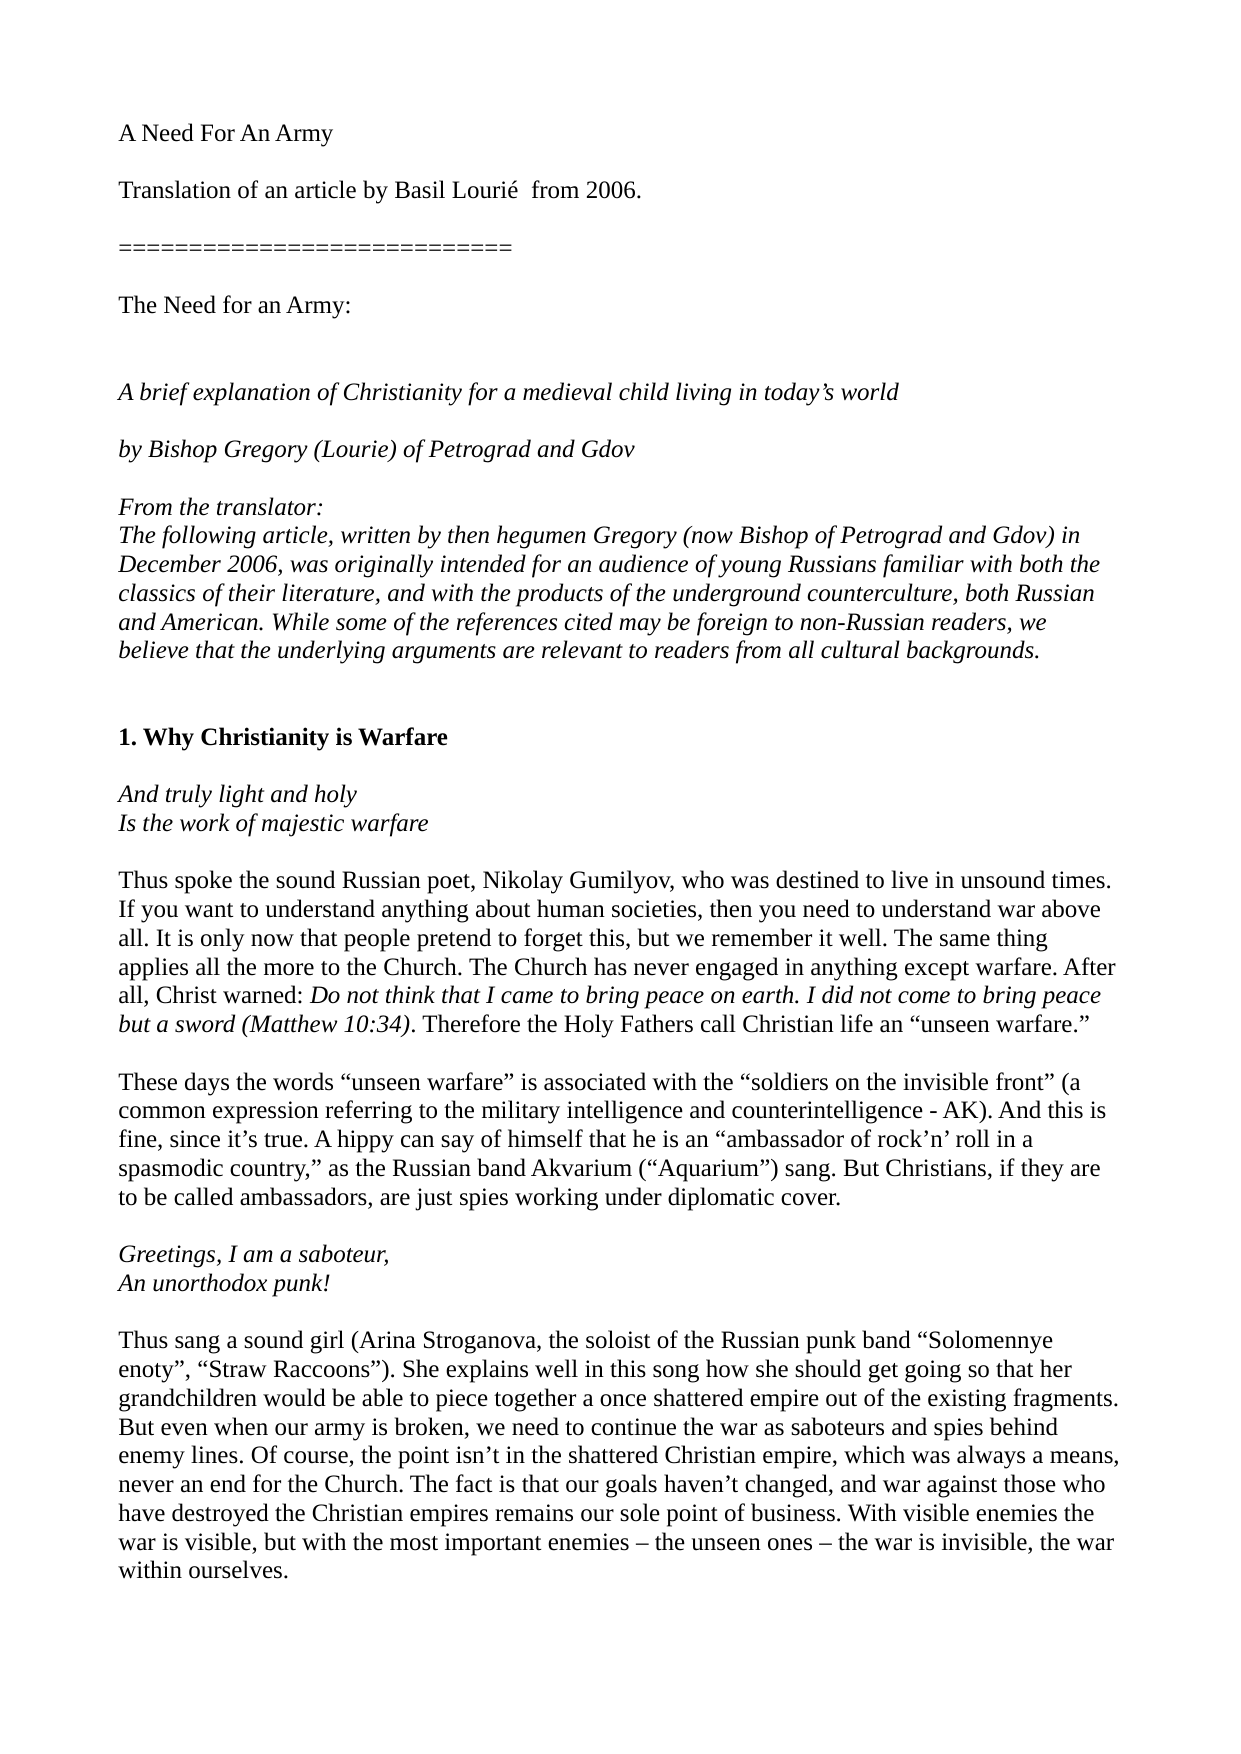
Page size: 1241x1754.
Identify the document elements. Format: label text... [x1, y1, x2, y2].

text A Need For An Army Translation of an article by Basil Lourié from 2006. ============================ The Need for an Army: A brief explanation of Christianity for a medieval child living in today’s world by Bishop Gregory (Lourie) of Petrograd and Gdov From the translator: The following article, written by then hegumen Gregory (now Bishop of Petrograd and Gdov) in December 2006, was originally intended for an audience of young Russians familiar with both the classics of their literature, and with the products of the underground counterculture, both Russian and American. While some of the references cited may be foreign to non-Russian readers, we believe that the underlying arguments are relevant to readers from all cultural backgrounds. 1. Why Christianity is Warfare And truly light and holy Is the work of majestic warfare Thus spoke the sound Russian poet, Nikolay Gumilyov, who was destined to live in unsound times. If you want to understand anything about human societies, then you need to understand war above all. It is only now that people pretend to forget this, but we remember it well. The same thing applies all the more to the Church. The Church has never engaged in anything except warfare. After all, Christ warned: Do not think that I came to bring peace on earth. I did not come to bring peace but a sword (Matthew 10:34). Therefore the Holy Fathers call Christian life an “unseen warfare.” These days the words “unseen warfare” is associated with the “soldiers on the invisible front” (a common expression referring to the military intelligence and counterintelligence - AK). And this is fine, since it’s true. A hippy can say of himself that he is an “ambassador of rock’n’ roll in a spasmodic country,” as the Russian band Akvarium (“Aquarium”) sang. But Christians, if they are to be called ambassadors, are just spies working under diplomatic cover. Greetings, I am a saboteur, An unorthodox punk! Thus sang a sound girl (Arina Stroganova, the soloist of the Russian punk band “Solomennye enoty”, “Straw Raccoons”). She explains well in this song how she should get going so that her grandchildren would be able to piece together a once shattered empire out of the existing fragments. But even when our army is broken, we need to continue the war as saboteurs and spies behind enemy lines. Of course, the point isn’t in the shattered Christian empire, which was always a means, never an end for the Church. The fact is that our goals haven’t changed, and war against those who have destroyed the Christian empires remains our sole point of business. With visible enemies the war is visible, but with the most important enemies – the unseen ones – the war is invisible, the war within ourselves. [118, 118, 1122, 1613]
